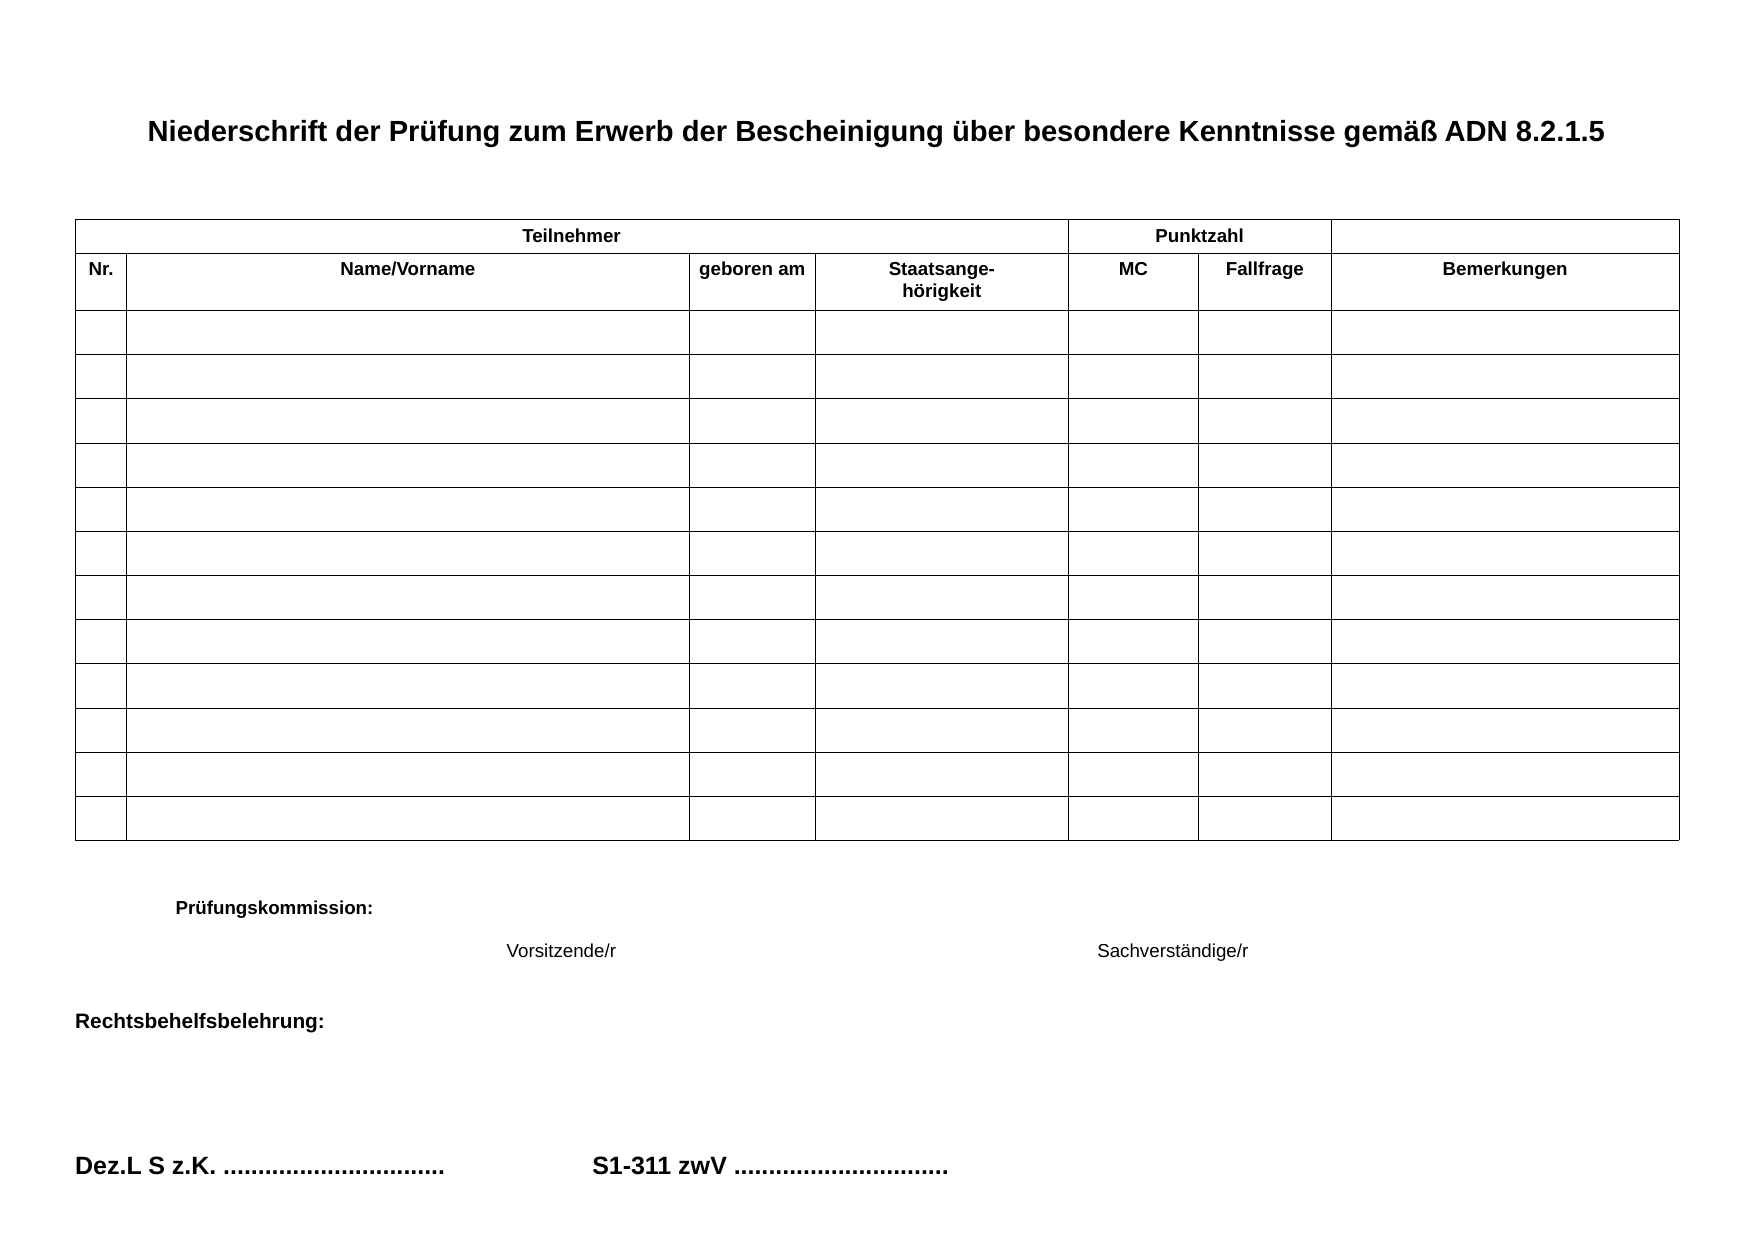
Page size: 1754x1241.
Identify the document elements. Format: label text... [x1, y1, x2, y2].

table_cell [1332, 753, 1679, 796]
table_cell [1199, 797, 1331, 840]
table_cell [816, 399, 1068, 442]
table_cell Bemerkungen [1332, 254, 1679, 310]
table_cell [1332, 664, 1679, 707]
table_cell [1199, 709, 1331, 752]
table_cell [127, 753, 689, 796]
table_cell Nr. [76, 254, 126, 310]
text Rechtsbehelfsbelehrung: [75, 1008, 1679, 1032]
table_cell [1332, 399, 1679, 442]
table_cell [816, 355, 1068, 398]
table_cell [1199, 576, 1331, 619]
table_cell [127, 399, 689, 442]
table_cell Vorsitzende/r [496, 934, 1086, 967]
table_header Punktzahl [1069, 220, 1331, 252]
table_cell Fallfrage [1199, 254, 1331, 310]
table_cell [1069, 532, 1198, 575]
table_cell [127, 532, 689, 575]
table_cell geboren am [690, 254, 815, 310]
table_cell [1069, 753, 1198, 796]
table_cell [76, 355, 126, 398]
table_cell [690, 620, 815, 663]
table_cell [816, 620, 1068, 663]
table_cell [690, 709, 815, 752]
table_cell [127, 311, 689, 354]
table_cell [76, 444, 126, 487]
table_cell [1332, 576, 1679, 619]
table_cell Sachverständige/r [1086, 934, 1677, 967]
table_cell [127, 664, 689, 707]
table_cell [690, 355, 815, 398]
table_cell [1069, 355, 1198, 398]
table_cell [1069, 664, 1198, 707]
table_cell [816, 753, 1068, 796]
table_cell [1069, 311, 1198, 354]
table_cell [76, 709, 126, 752]
table_cell [816, 709, 1068, 752]
table_cell [76, 797, 126, 840]
table_header [496, 881, 1086, 934]
table_cell [1199, 532, 1331, 575]
table_cell [1332, 797, 1679, 840]
table_cell [1069, 620, 1198, 663]
table_cell [816, 444, 1068, 487]
table_cell [1199, 444, 1331, 487]
table_cell [690, 664, 815, 707]
table_cell [816, 576, 1068, 619]
table_cell [690, 532, 815, 575]
table_cell [170, 934, 496, 967]
table_cell [1069, 444, 1198, 487]
table_cell [1199, 488, 1331, 531]
table_cell [1332, 620, 1679, 663]
table_cell [76, 311, 126, 354]
table_cell [1332, 311, 1679, 354]
table_header [1332, 220, 1679, 252]
table_cell [1332, 488, 1679, 531]
table_cell [127, 709, 689, 752]
table_cell Name/Vorname [127, 254, 689, 310]
table_cell [76, 532, 126, 575]
table_header Teilnehmer [76, 220, 1068, 252]
table_cell [816, 797, 1068, 840]
table_cell [1332, 444, 1679, 487]
table_cell [690, 488, 815, 531]
table_cell [1199, 355, 1331, 398]
table_cell [690, 576, 815, 619]
table_cell [1069, 399, 1198, 442]
table_cell [690, 311, 815, 354]
table_header Prüfungskommission: [170, 881, 496, 934]
table_cell [1332, 532, 1679, 575]
table_cell [690, 797, 815, 840]
table_cell [1199, 753, 1331, 796]
table_cell [816, 488, 1068, 531]
table_cell [127, 797, 689, 840]
subtitle Niederschrift der Prüfung zum Erwerb der Bescheinigung über besondere Kenntnisse gemäß ADN 8.2.1.5 [75, 113, 1679, 147]
table_cell MC [1069, 254, 1198, 310]
table_cell [127, 444, 689, 487]
table_cell [690, 399, 815, 442]
table_cell [76, 664, 126, 707]
table_cell [76, 399, 126, 442]
table_cell [1069, 576, 1198, 619]
table_cell [76, 753, 126, 796]
table_cell Staatsange- hörigkeit [816, 254, 1068, 310]
table_cell [76, 488, 126, 531]
table_cell [1069, 488, 1198, 531]
table_cell [1069, 709, 1198, 752]
table_cell [76, 620, 126, 663]
table_cell [127, 620, 689, 663]
table_cell [1332, 355, 1679, 398]
table_cell [816, 532, 1068, 575]
table_cell [127, 355, 689, 398]
table_cell [127, 488, 689, 531]
table_cell [690, 753, 815, 796]
table_cell [816, 664, 1068, 707]
table_cell [1199, 664, 1331, 707]
table_cell [1199, 399, 1331, 442]
table_cell [1332, 709, 1679, 752]
table_cell [1199, 311, 1331, 354]
table_cell [690, 444, 815, 487]
table_cell [127, 576, 689, 619]
table_header [1086, 881, 1677, 934]
table_cell [816, 311, 1068, 354]
table_cell [76, 576, 126, 619]
table_cell [1069, 797, 1198, 840]
text Dez.L S z.K. ................................ S1-311 zwV ............................... [75, 1151, 1679, 1180]
table_cell [1199, 620, 1331, 663]
